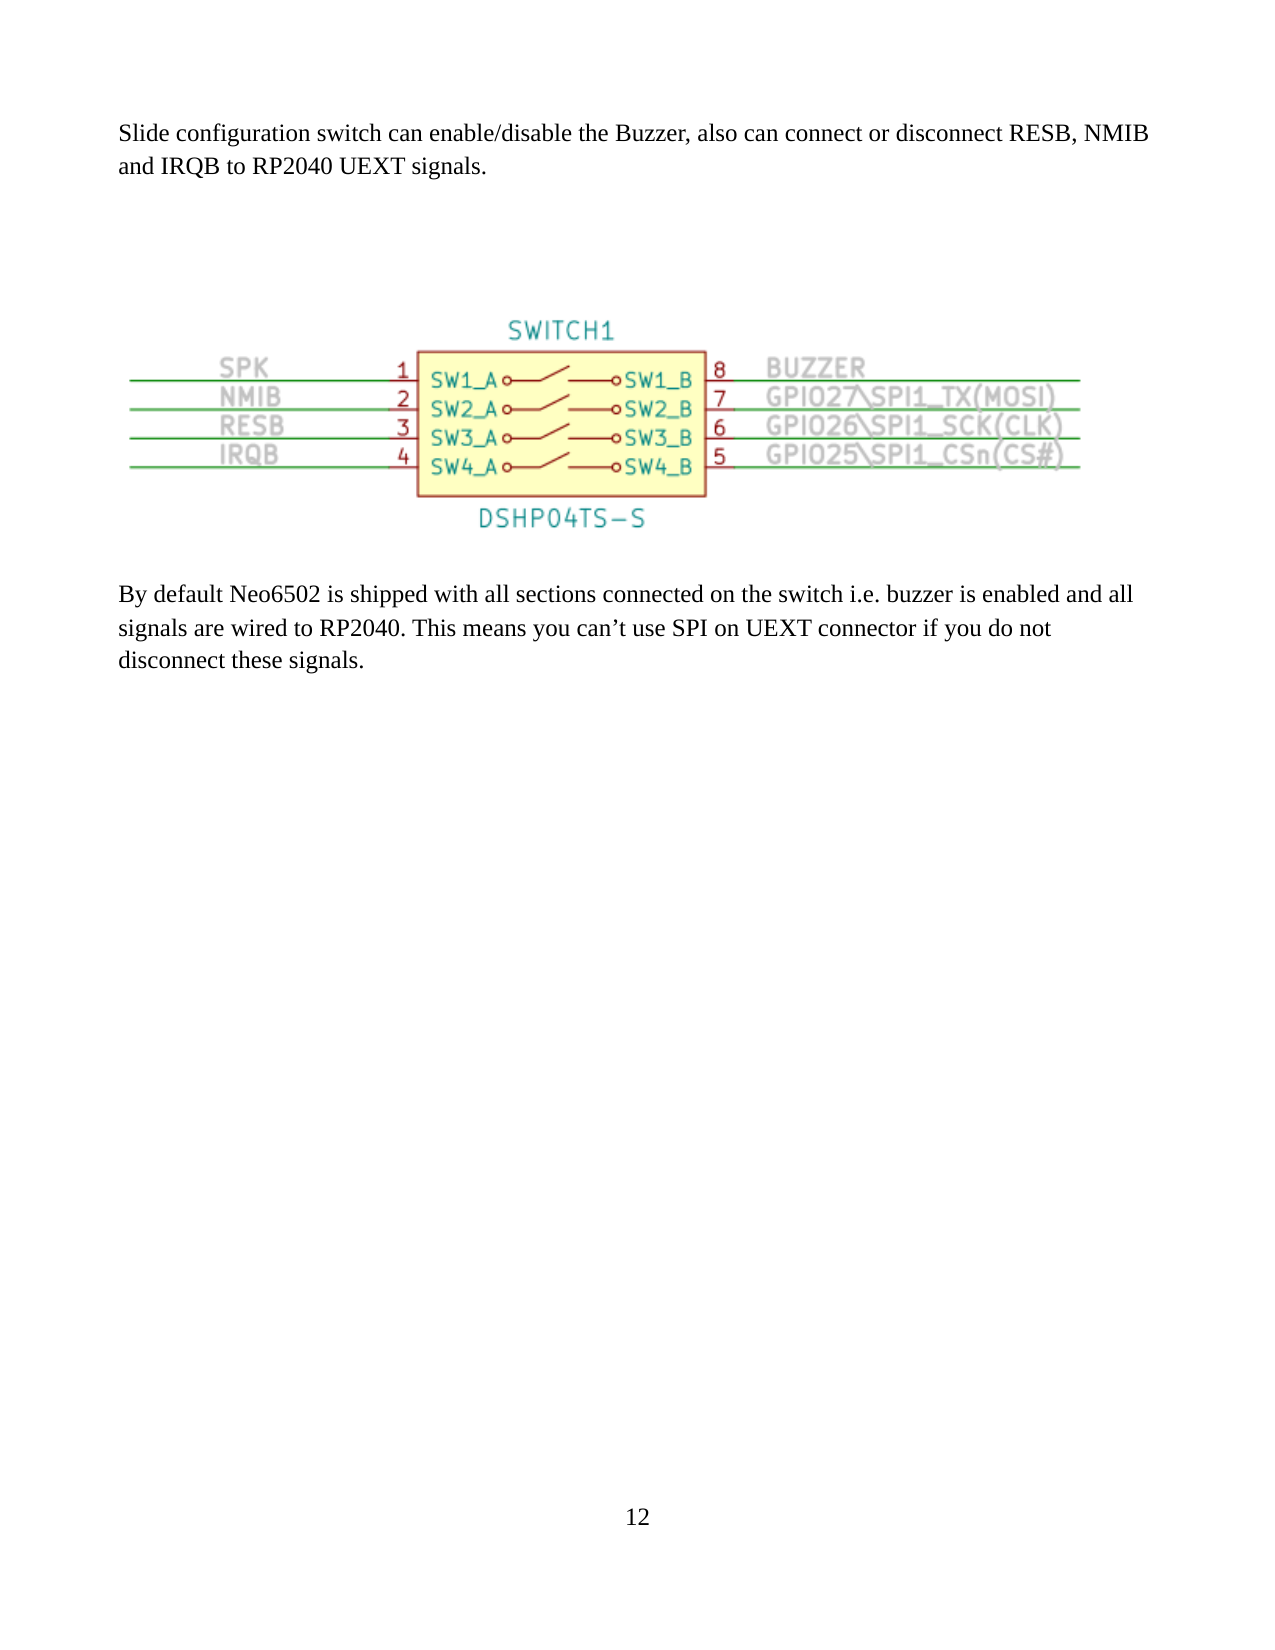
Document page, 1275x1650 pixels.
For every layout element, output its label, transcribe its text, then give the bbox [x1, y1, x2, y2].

picture [129, 195, 1087, 537]
text By default Neo6502 is shipped with all sections connected on the switch i.e. buzzer is enabled and all signals are wired to RP2040. This means you can’t use SPI on UEXT connector if you do not disconnect these signals. [118, 579, 1157, 674]
text Slide configuration switch can enable/disable the Buzzer, also can connect or disconnect RESB, NMIB and IRQB to RP2040 UEXT signals. [118, 118, 1157, 180]
